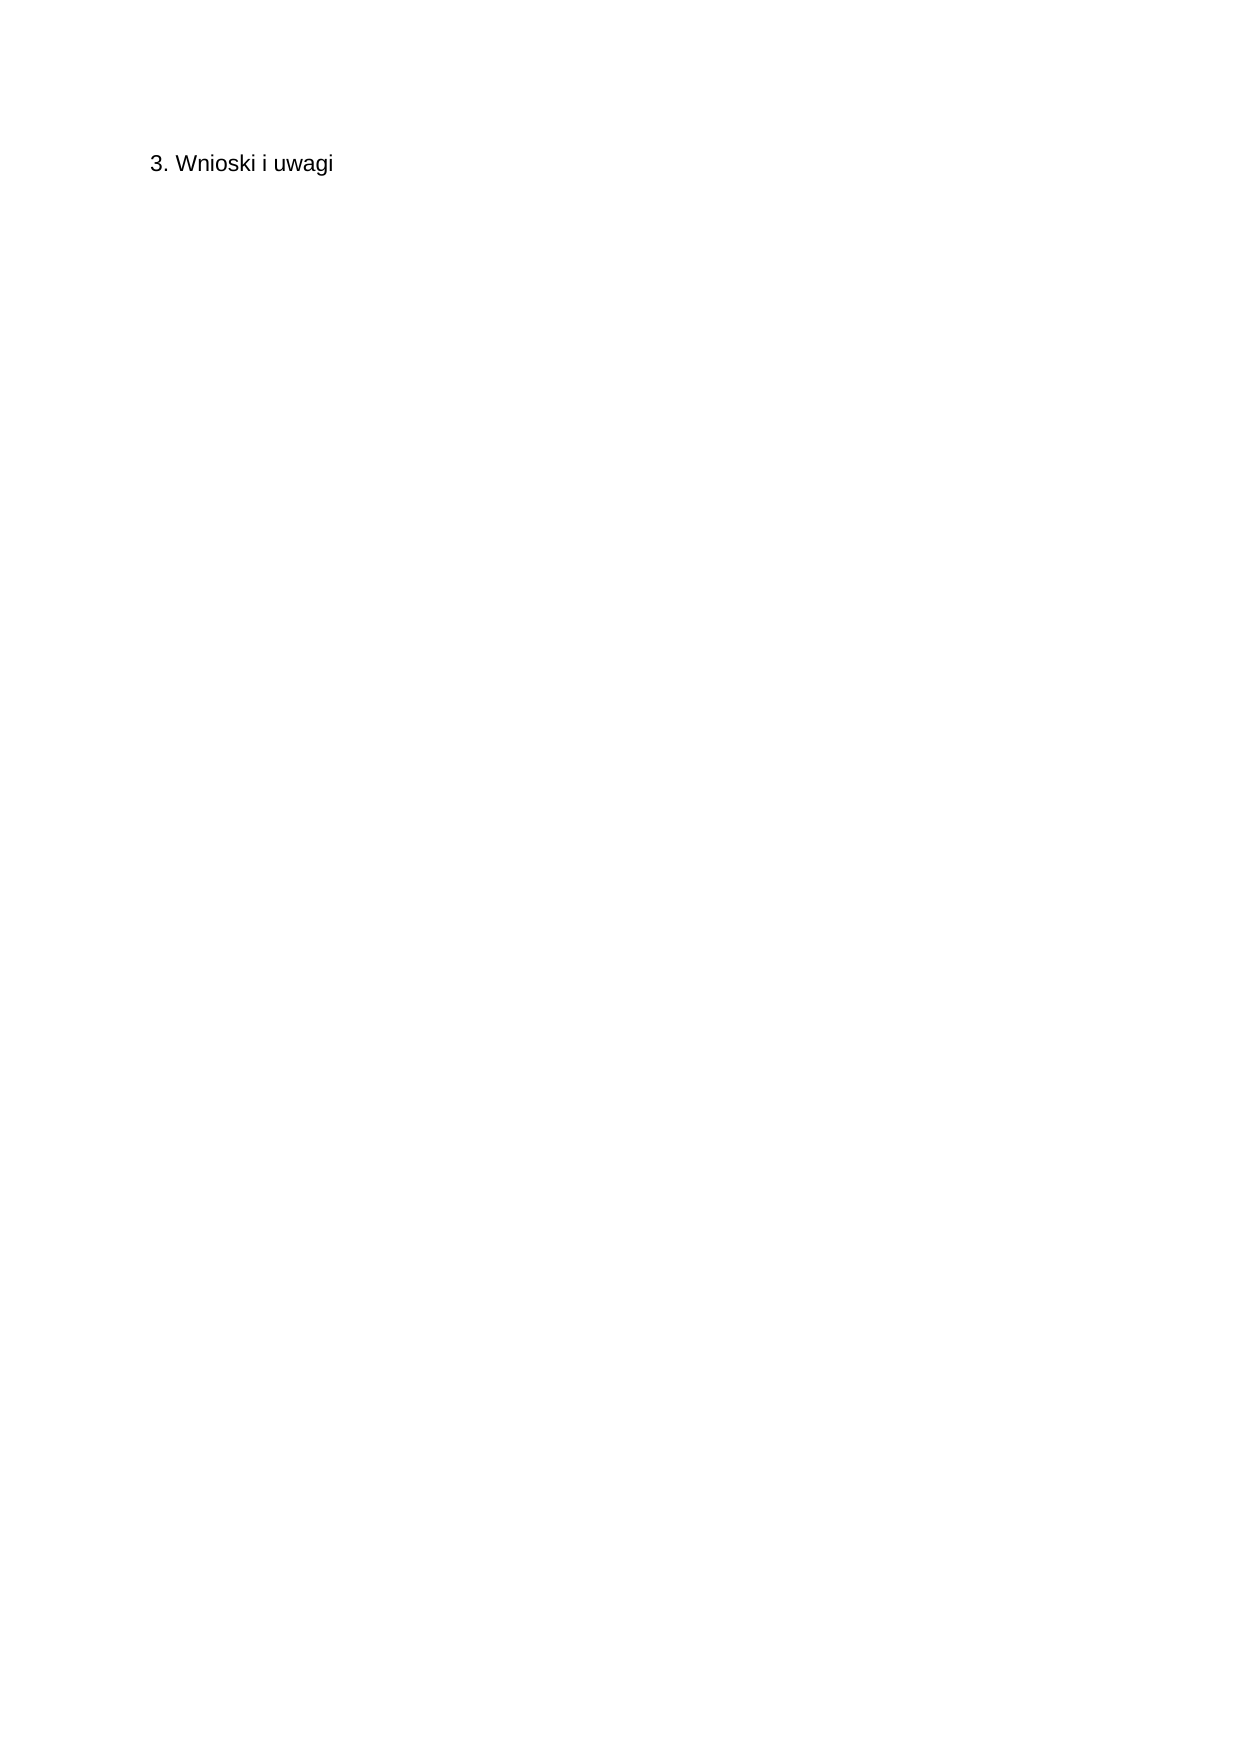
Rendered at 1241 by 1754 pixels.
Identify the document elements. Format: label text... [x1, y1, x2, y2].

text 3. Wnioski i uwagi [150, 150, 1090, 176]
